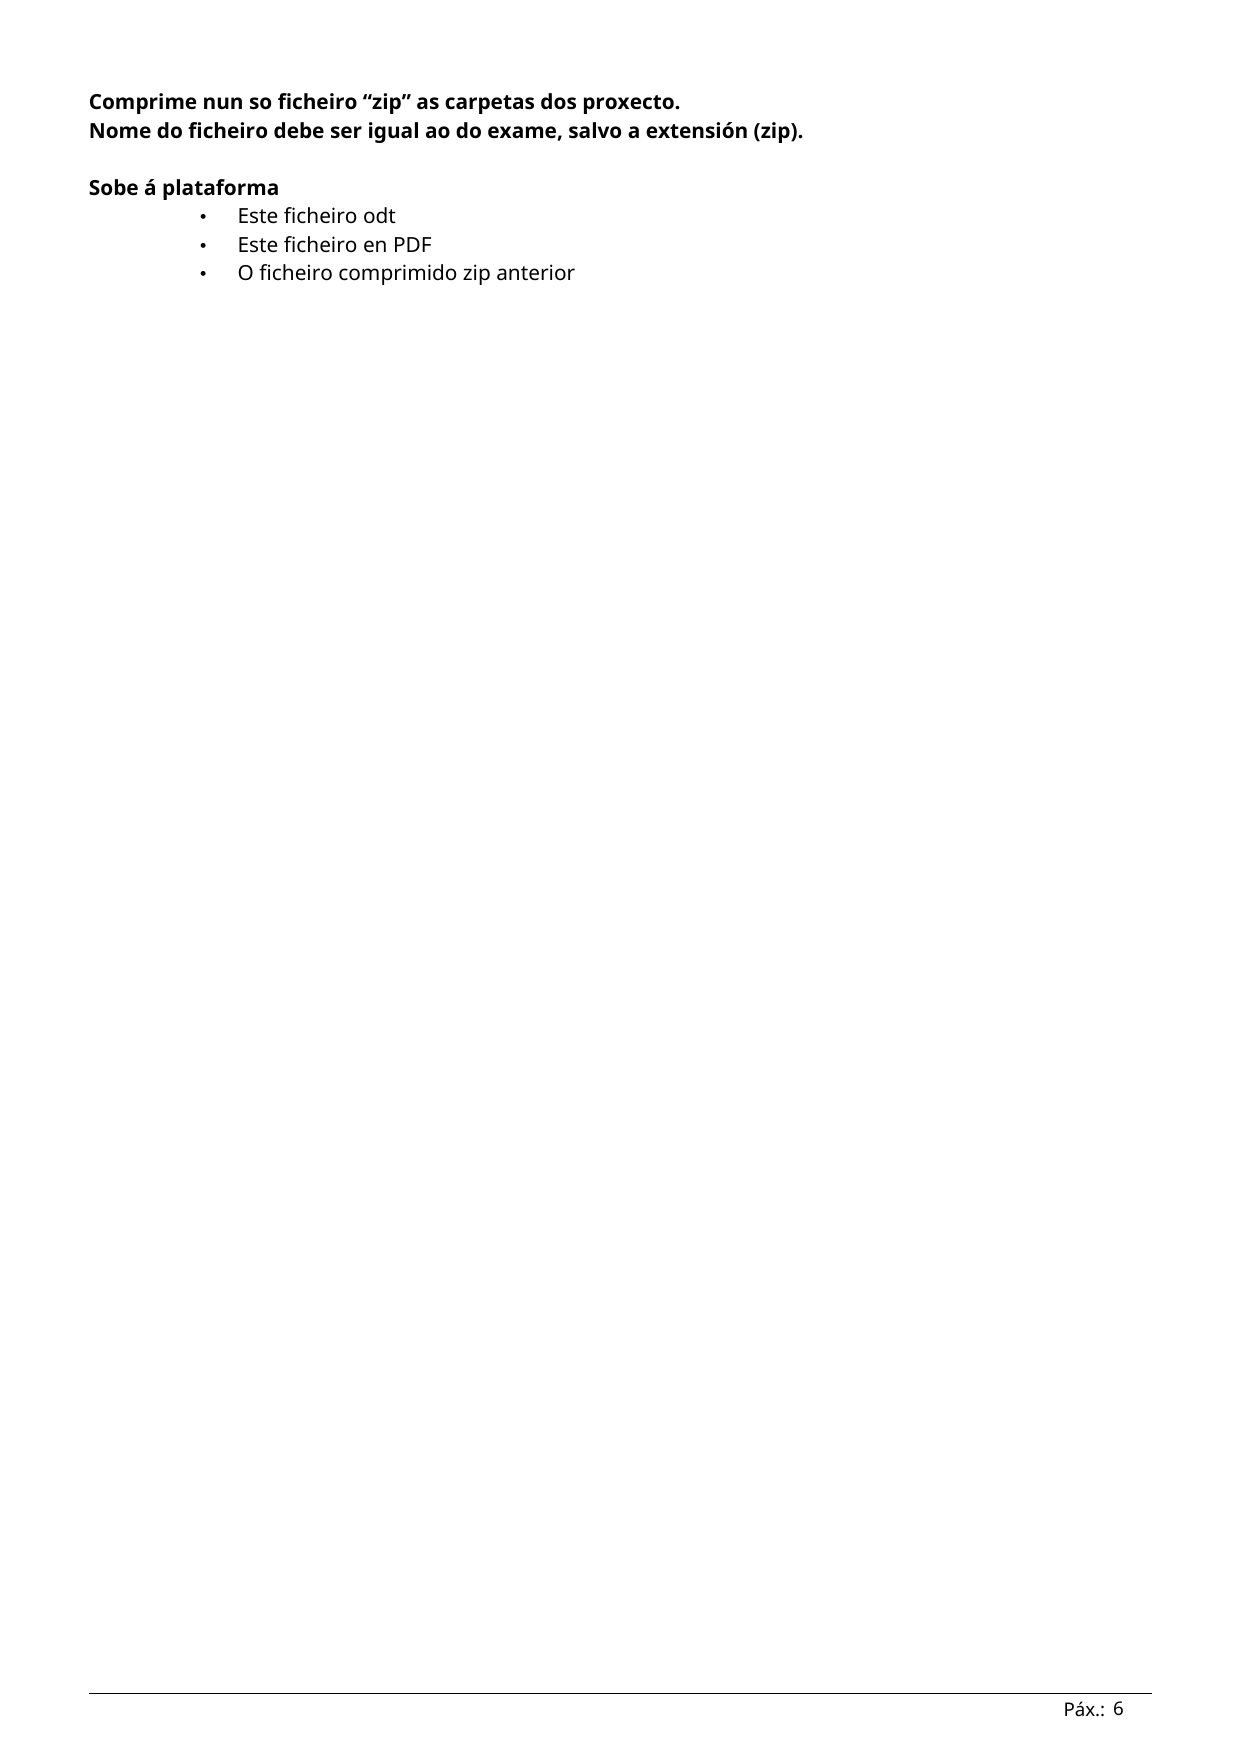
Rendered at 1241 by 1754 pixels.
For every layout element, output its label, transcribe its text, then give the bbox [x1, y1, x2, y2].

text Nome do ficheiro debe ser igual ao do exame, salvo a extensión (zip). [89, 116, 1152, 144]
text Sobe á plataforma [89, 173, 1152, 201]
text Comprime nun so ficheiro “zip” as carpetas dos proxecto. [89, 87, 1152, 116]
list Este ficheiro en PDF [200, 230, 1152, 258]
list O ficheiro comprimido zip anterior [200, 258, 1152, 287]
list Este ficheiro odt [200, 201, 1152, 230]
